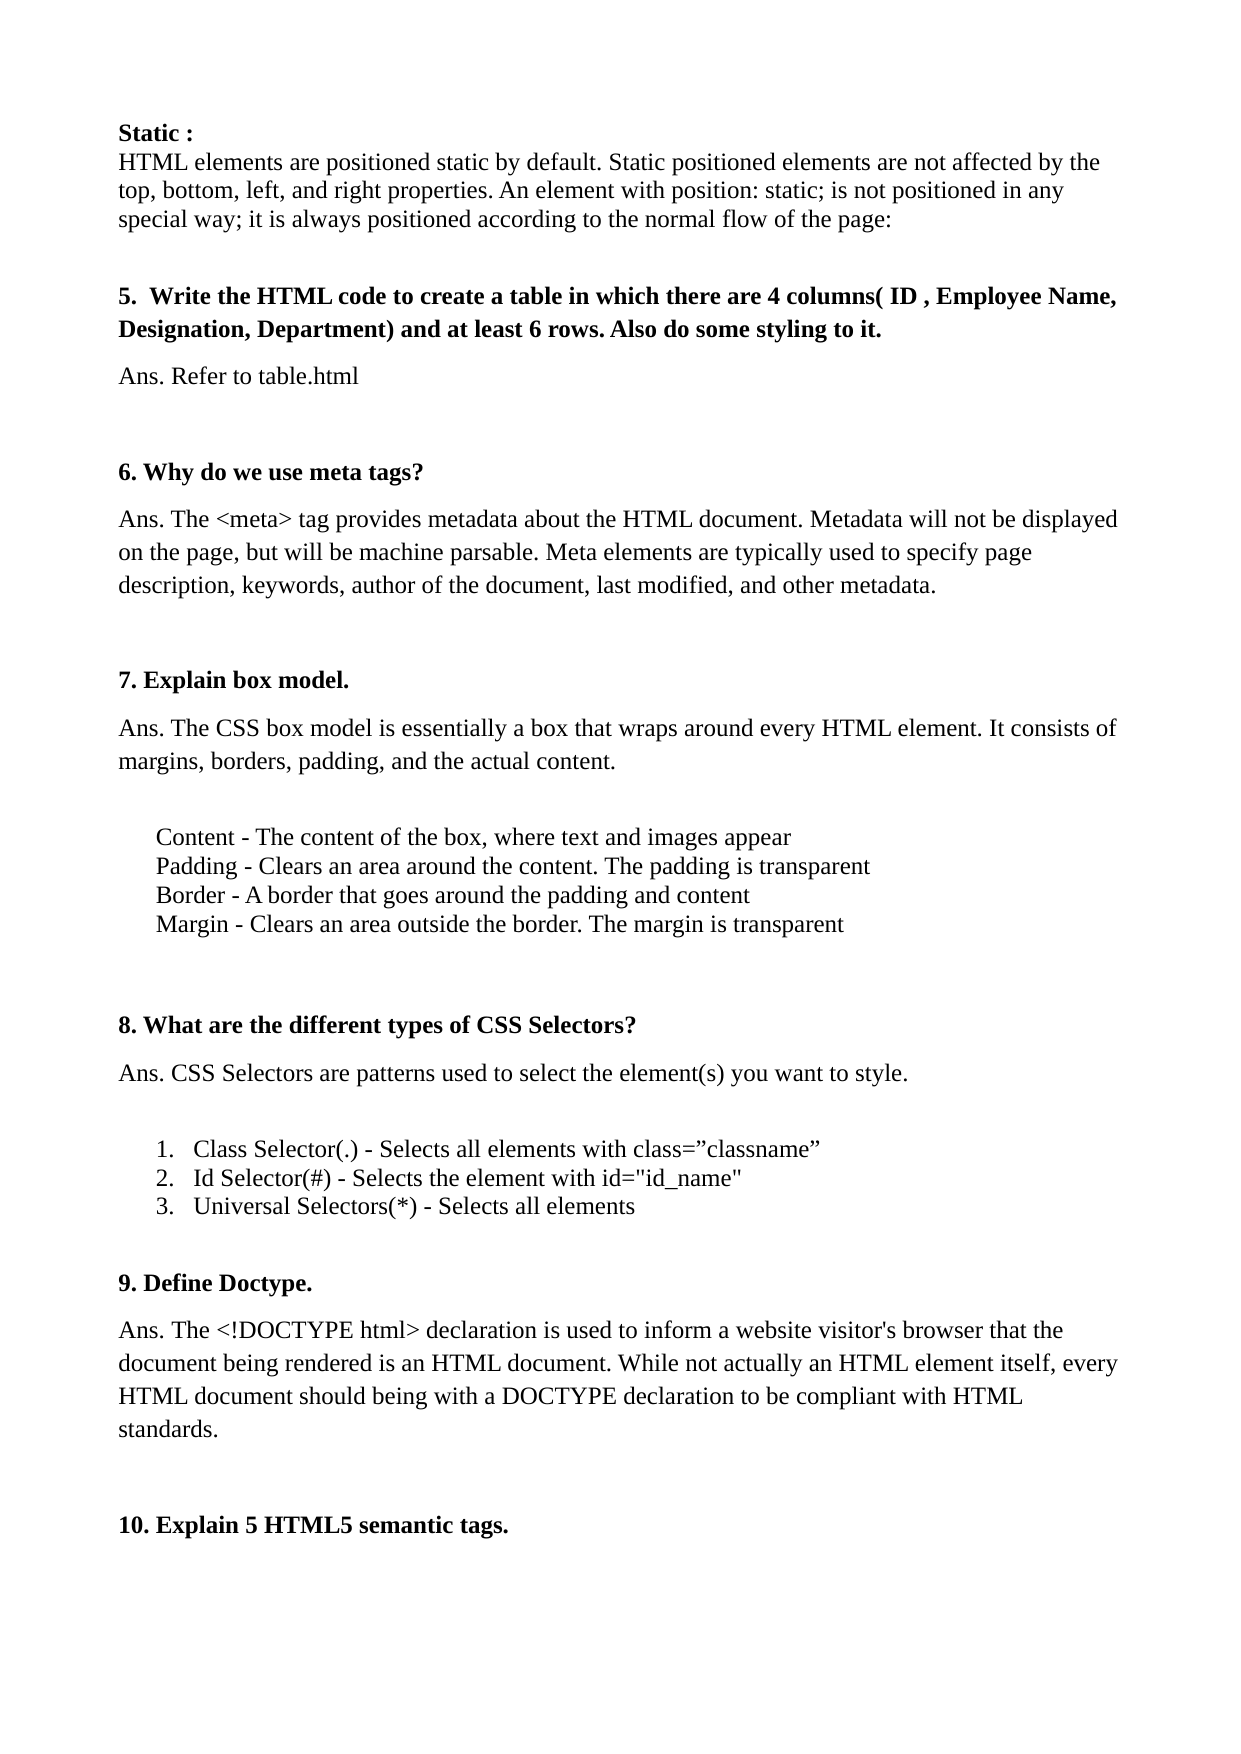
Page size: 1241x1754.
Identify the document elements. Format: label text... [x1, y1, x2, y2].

text HTML elements are positioned static by default. Static positioned elements are not affected by the top, bottom, left, and right properties. An element with position: static; is not positioned in any special way; it is always positioned according to the normal flow of the page: [118, 147, 1122, 233]
list Border - A border that goes around the padding and content [156, 880, 1122, 909]
list Content - The content of the box, where text and images appear [156, 822, 1122, 851]
list Class Selector(.) - Selects all elements with class=”classname” [156, 1134, 1122, 1163]
text Ans. The CSS box model is essentially a box that wraps around every HTML element. It consists of margins, borders, padding, and the actual content. [118, 713, 1122, 775]
text 6. Why do we use meta tags? [118, 457, 1122, 485]
text Static : [118, 118, 1122, 147]
text 9. Define Doctype. [118, 1268, 1122, 1297]
list Padding - Clears an area around the content. The padding is transparent [156, 851, 1122, 880]
text 5. Write the HTML code to create a table in which there are 4 columns( ID , Employee Name, Designation, Department) and at least 6 rows. Also do some styling to it. [118, 281, 1122, 342]
text Ans. Refer to table.html [118, 361, 1122, 390]
text 10. Explain 5 HTML5 semantic tags. [118, 1510, 1122, 1538]
list Margin - Clears an area outside the border. The margin is transparent [156, 909, 1122, 937]
text Ans. The <meta> tag provides metadata about the HTML document. Metadata will not be displayed on the page, but will be machine parsable. Meta elements are typically used to specify page description, keywords, author of the document, last modified, and other metadata. [118, 504, 1122, 599]
text 8. What are the different types of CSS Selectors? [118, 1010, 1122, 1039]
list Universal Selectors(*) - Selects all elements [156, 1191, 1122, 1220]
text Ans. The <!DOCTYPE html> declaration is used to inform a website visitor's browser that the document being rendered is an HTML document. While not actually an HTML element itself, every HTML document should being with a DOCTYPE declaration to be compliant with HTML standards. [118, 1315, 1122, 1443]
text 7. Explain box model. [118, 665, 1122, 694]
list Id Selector(#) - Selects the element with id="id_name" [156, 1163, 1122, 1191]
text Ans. CSS Selectors are patterns used to select the element(s) you want to style. [118, 1058, 1122, 1086]
